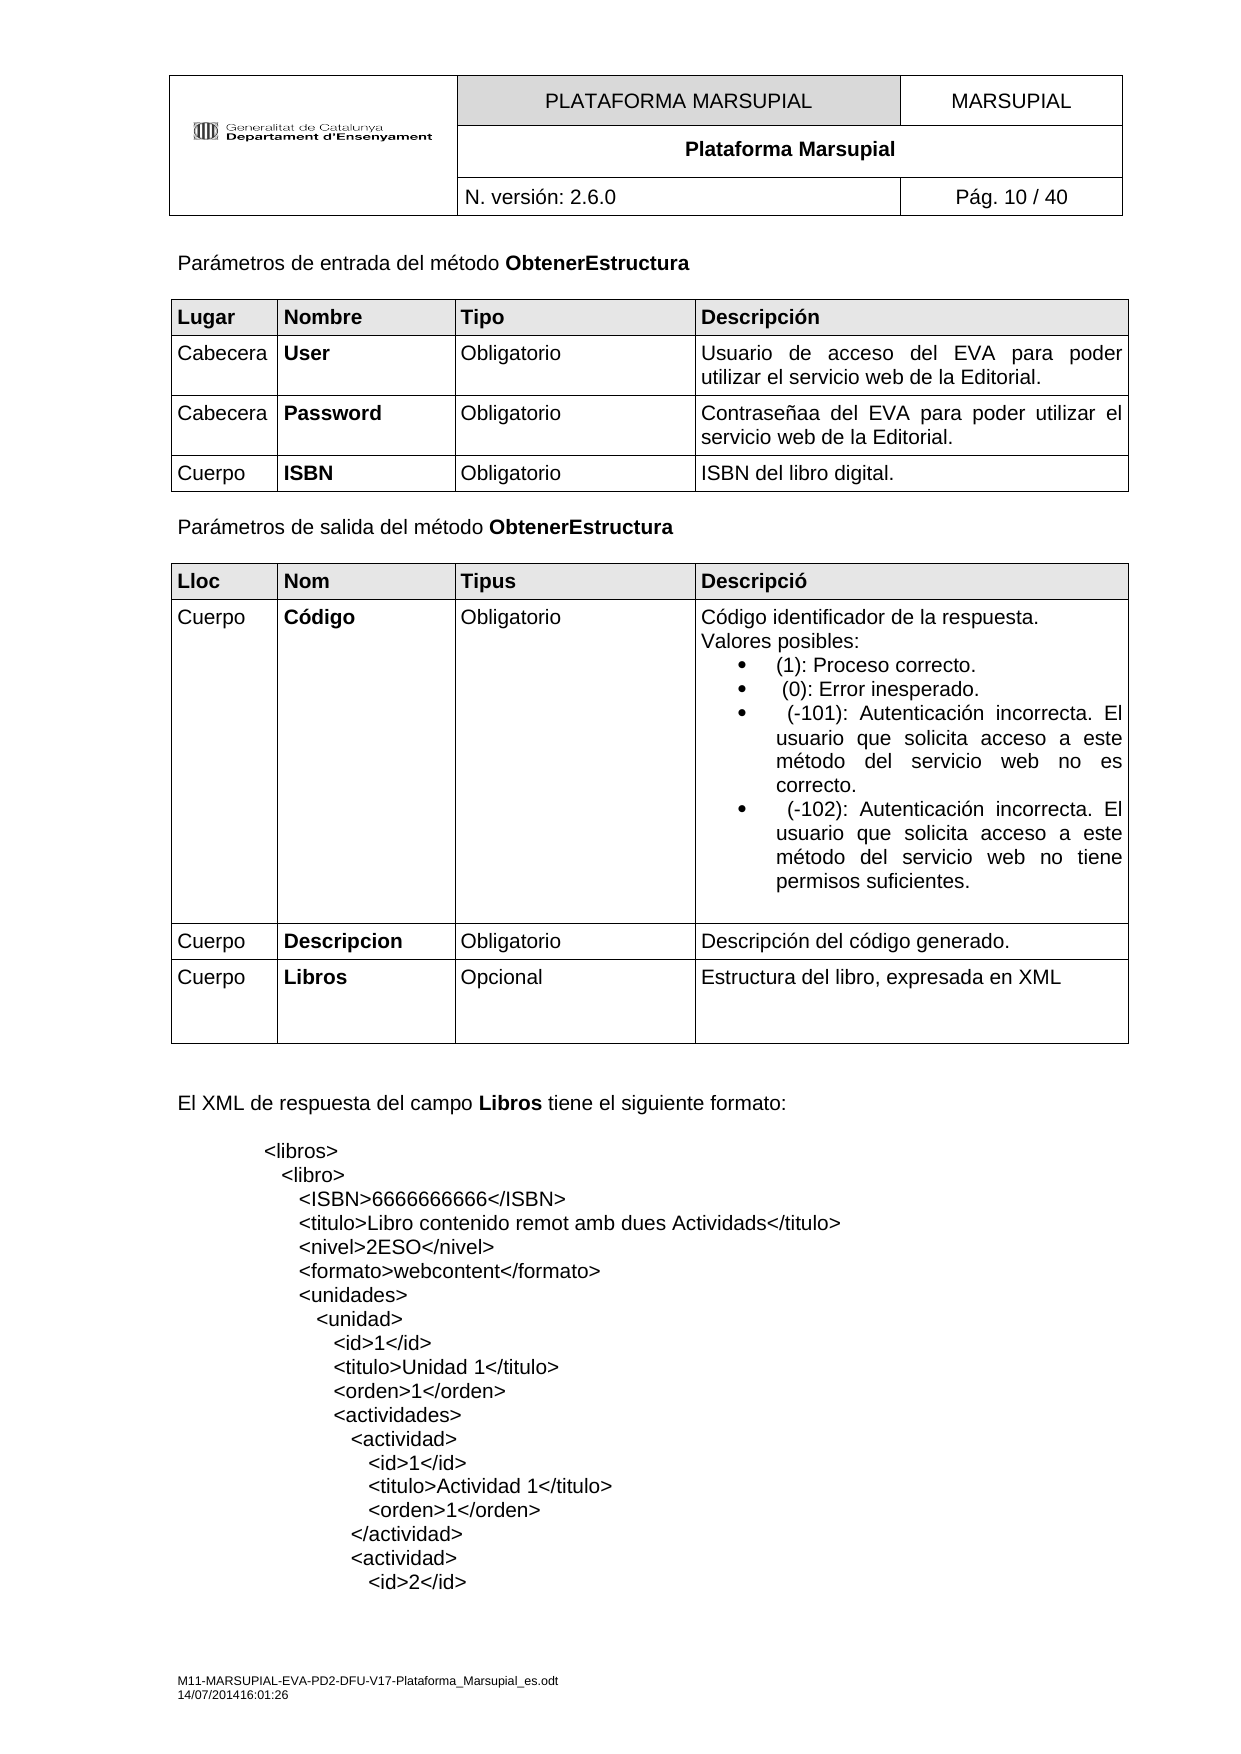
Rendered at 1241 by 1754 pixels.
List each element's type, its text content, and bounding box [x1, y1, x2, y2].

table_cell Usuario de acceso del EVA para poder utilizar el servicio web de la Editorial. [696, 336, 1128, 395]
table_cell Descripción del código generado. [696, 924, 1128, 959]
table_cell Obligatorio [456, 396, 695, 455]
text <unidades> [177, 1283, 1122, 1307]
table_cell ISBN del libro digital. [696, 456, 1128, 491]
text <id>1</id> [177, 1331, 1122, 1354]
table_header Nom [278, 564, 455, 599]
table_cell Password [278, 396, 455, 455]
table_cell Contraseñaa del EVA para poder utilizar el servicio web de la Editorial. [696, 396, 1128, 455]
text El XML de respuesta del campo Libros tiene el siguiente formato: [177, 1091, 1122, 1115]
table_cell Código [278, 600, 455, 923]
text <orden>1</orden> [177, 1378, 1122, 1402]
table_cell Código identificador de la respuesta. Valores posibles: (1): Proceso correcto. (0): Error inesperado. (-101): Autenticación incorrecta. El usuario que solicita acceso a este método del servicio web no es correcto. (-102): Autenticación incorrecta. El usuario que solicita acceso a este método del servicio web no tiene permisos suficientes. [696, 600, 1128, 923]
table_cell Cuerpo [172, 924, 277, 959]
text <orden>1</orden> [177, 1498, 1122, 1522]
table_cell Cuerpo [172, 600, 277, 923]
table_header Tipus [456, 564, 695, 599]
text <libros> [177, 1139, 1122, 1163]
text <nivel>2ESO</nivel> [177, 1235, 1122, 1259]
text <id>2</id> [177, 1570, 1122, 1594]
table_header Tipo [456, 300, 695, 335]
table_cell Obligatorio [456, 456, 695, 491]
table_cell Libros [278, 960, 455, 1043]
text Parámetros de salida del método ObtenerEstructura [177, 515, 1122, 539]
table_cell Cabecera [172, 396, 277, 455]
table_header Descripción [696, 300, 1128, 335]
text <ISBN>6666666666</ISBN> [177, 1187, 1122, 1211]
table_cell ISBN [278, 456, 455, 491]
table_cell Obligatorio [456, 336, 695, 395]
text <id>1</id> [177, 1450, 1122, 1474]
text <actividad> [177, 1426, 1122, 1450]
text <formato>webcontent</formato> [177, 1259, 1122, 1283]
table_cell Cuerpo [172, 960, 277, 1043]
table_cell Opcional [456, 960, 695, 1043]
table_cell Estructura del libro, expresada en XML [696, 960, 1128, 1043]
text <actividades> [177, 1402, 1122, 1426]
table_cell Obligatorio [456, 600, 695, 923]
text <unidad> [177, 1307, 1122, 1331]
text <libro> [177, 1163, 1122, 1187]
table_cell Obligatorio [456, 924, 695, 959]
table_cell Cabecera [172, 336, 277, 395]
text <titulo>Actividad 1</titulo> [177, 1474, 1122, 1498]
table_header Lugar [172, 300, 277, 335]
table_header Nombre [278, 300, 455, 335]
table_header Lloc [172, 564, 277, 599]
table_cell Descripcion [278, 924, 455, 959]
text </actividad> [177, 1522, 1122, 1546]
table_cell Cuerpo [172, 456, 277, 491]
table_header Descripció [696, 564, 1128, 599]
text Parámetros de entrada del método ObtenerEstructura [177, 251, 1122, 275]
text <titulo>Unidad 1</titulo> [177, 1354, 1122, 1378]
table_cell User [278, 336, 455, 395]
text <titulo>Libro contenido remot amb dues Actividads</titulo> [177, 1211, 1122, 1235]
text <actividad> [177, 1546, 1122, 1570]
